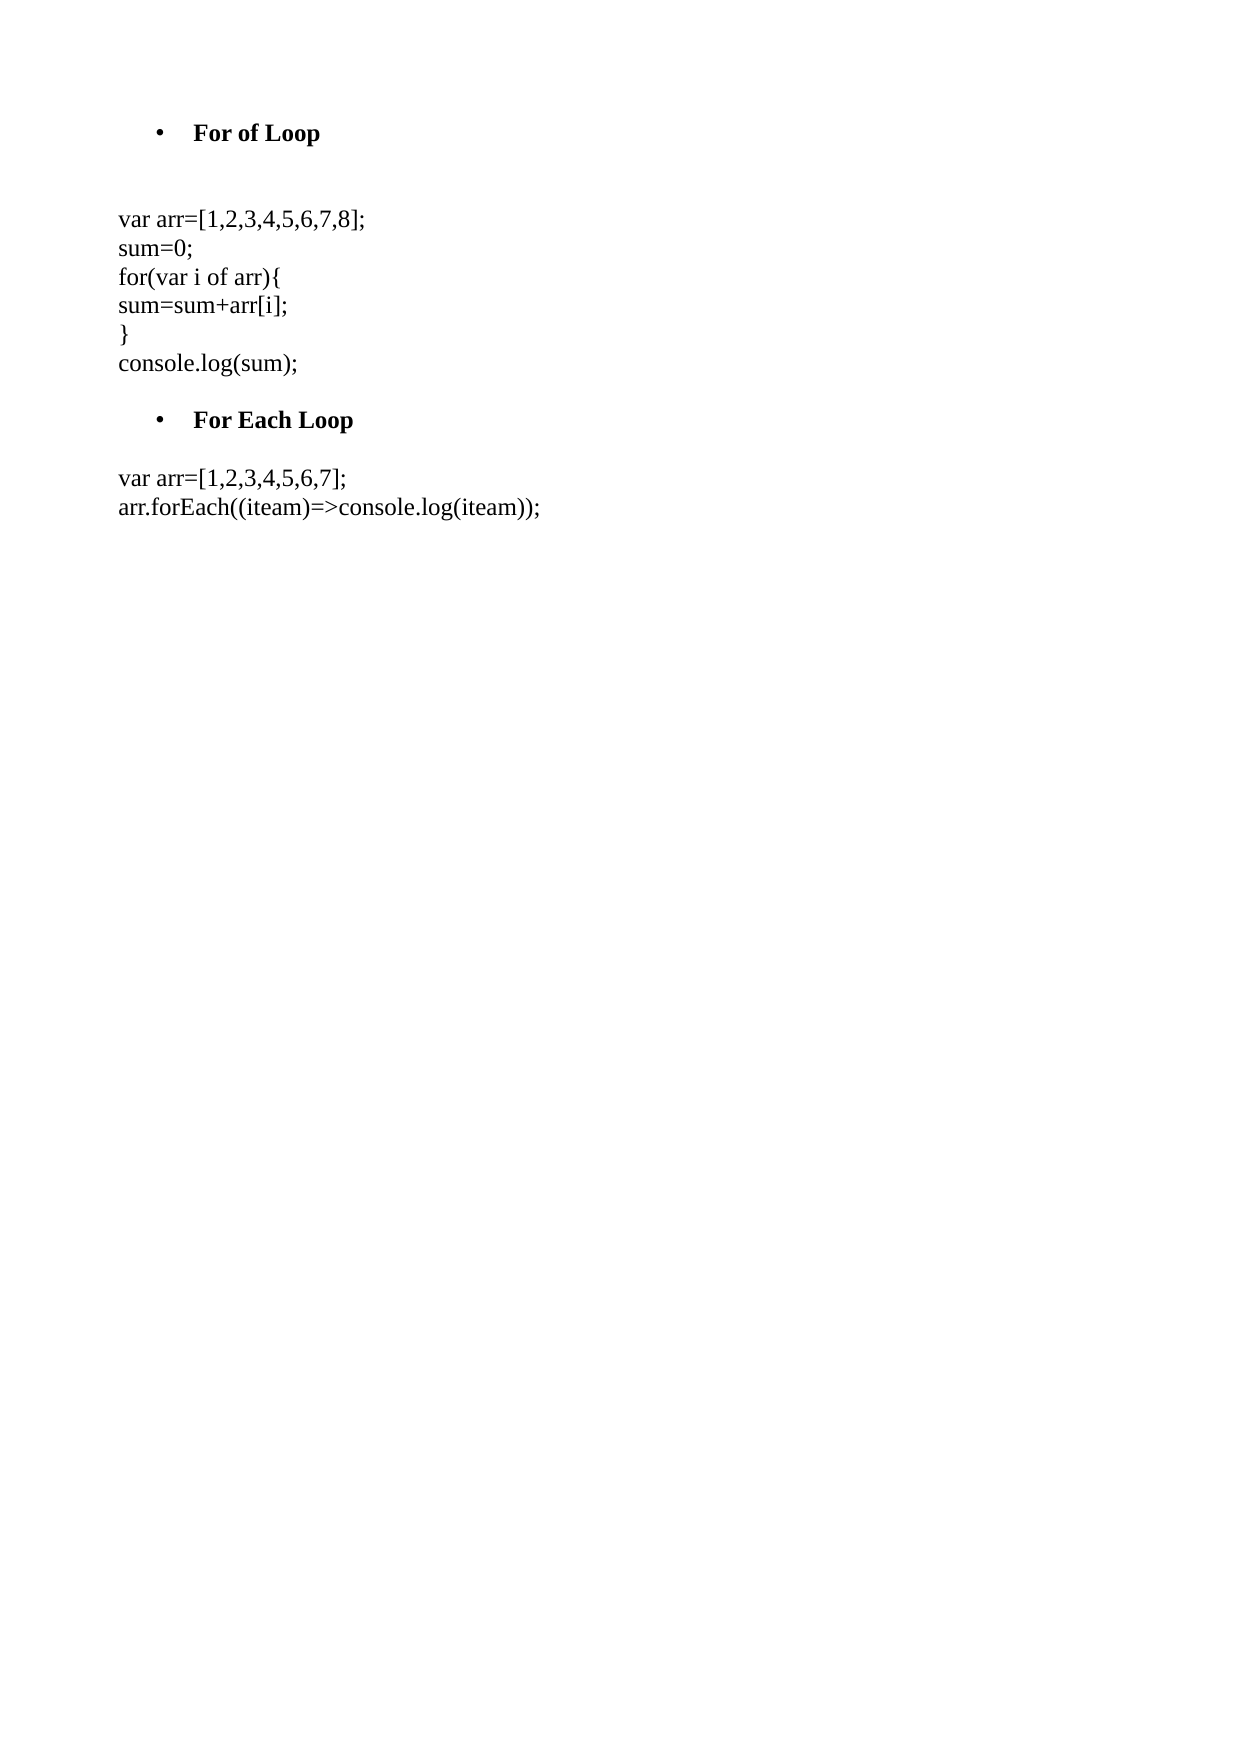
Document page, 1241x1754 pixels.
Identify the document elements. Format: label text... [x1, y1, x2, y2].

text var arr=[1,2,3,4,5,6,7]; [118, 463, 1122, 492]
text arr.forEach((iteam)=>console.log(iteam)); [118, 492, 1122, 521]
text for(var i of arr){ [118, 262, 1122, 291]
text } [118, 319, 1122, 348]
text sum=0; [118, 233, 1122, 262]
text console.log(sum); [118, 348, 1122, 377]
list For of Loop [156, 118, 1122, 147]
list For Each Loop [156, 406, 1122, 434]
text sum=sum+arr[i]; [118, 291, 1122, 319]
text var arr=[1,2,3,4,5,6,7,8]; [118, 204, 1122, 233]
